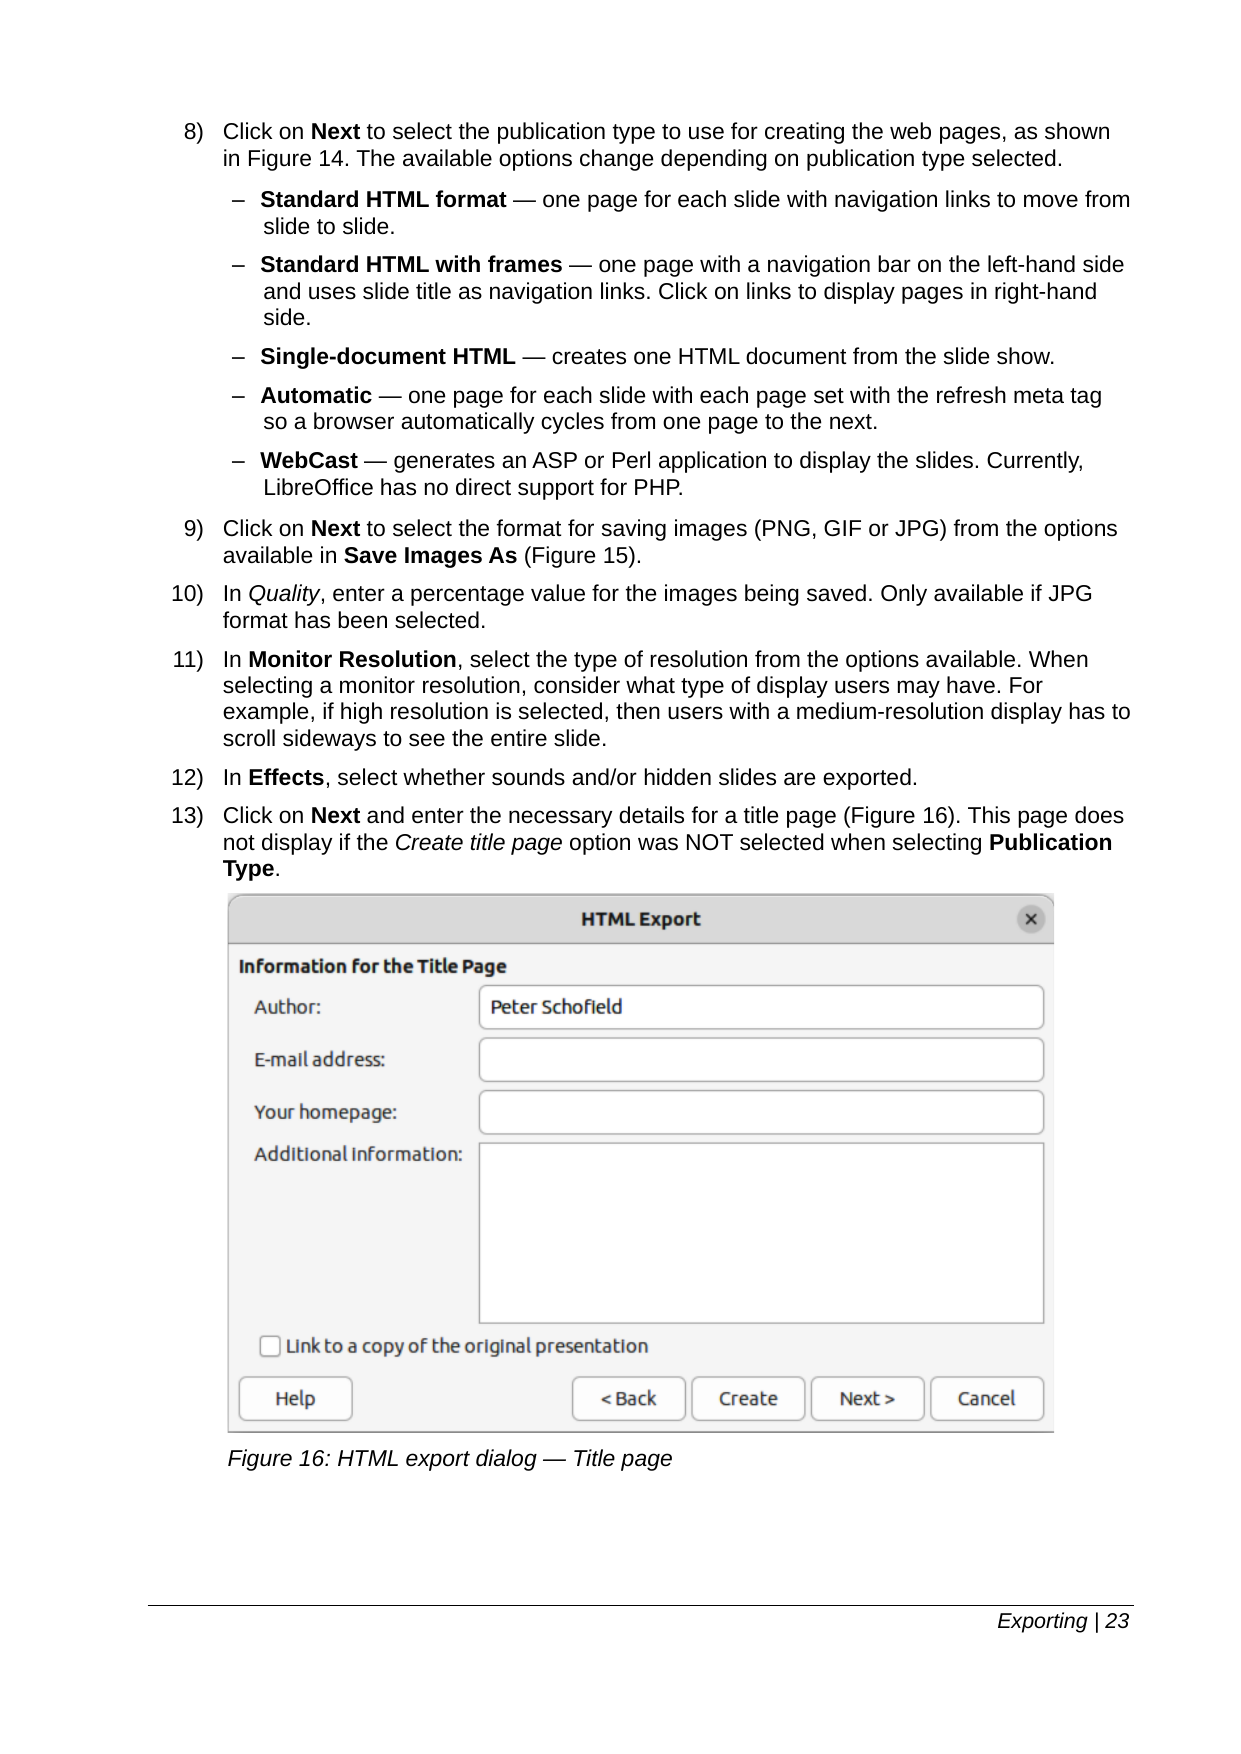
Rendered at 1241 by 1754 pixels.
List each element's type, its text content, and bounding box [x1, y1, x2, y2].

list Click on Next to select the format for saving images (PNG, GIF or JPG) from the options available in Save Images As (Figure 15). [204, 515, 1134, 568]
list In Monitor Resolution, select the type of resolution from the options available. When selecting a monitor resolution, consider what type of display users may have. For example, if high resolution is selected, then users with a medium-resolution display has to scroll sideways to see the entire slide. [204, 646, 1134, 751]
list Standard HTML with frames — one page with a navigation bar on the left-hand side and uses slide title as navigation links. Click on links to display pages in right-hand side. [229, 248, 1134, 331]
list Automatic — one page for each slide with each page set with the refresh meta tag so a browser automatically cycles from one page to the next. [229, 379, 1134, 434]
list In Effects, select whether sounds and/or hidden slides are exported. [204, 763, 1134, 790]
list Standard HTML format — one page for each slide with navigation links to move from slide to slide. [229, 183, 1134, 239]
list Click on Next to select the publication type to use for creating the web pages, as shown in Figure 14. The available options change depending on publication type selected. [204, 118, 1134, 171]
text Figure 16: HTML export dialog — Title page [227, 1445, 1054, 1471]
list Click on Next and enter the necessary details for a title page (Figure 16). This page does not display if the Create title page option was NOT selected when selecting Publication Type. [204, 802, 1134, 881]
list WebCast — generates an ASP or Perl application to display the slides. Currently, LibreOffice has no direct support for PHP. [229, 444, 1134, 503]
list In Quality, enter a percentage value for the images being saved. Only available if JPG format has been selected. [204, 580, 1134, 633]
list Single-document HTML — creates one HTML document from the slide show. [229, 340, 1134, 369]
picture [227, 893, 1055, 1433]
